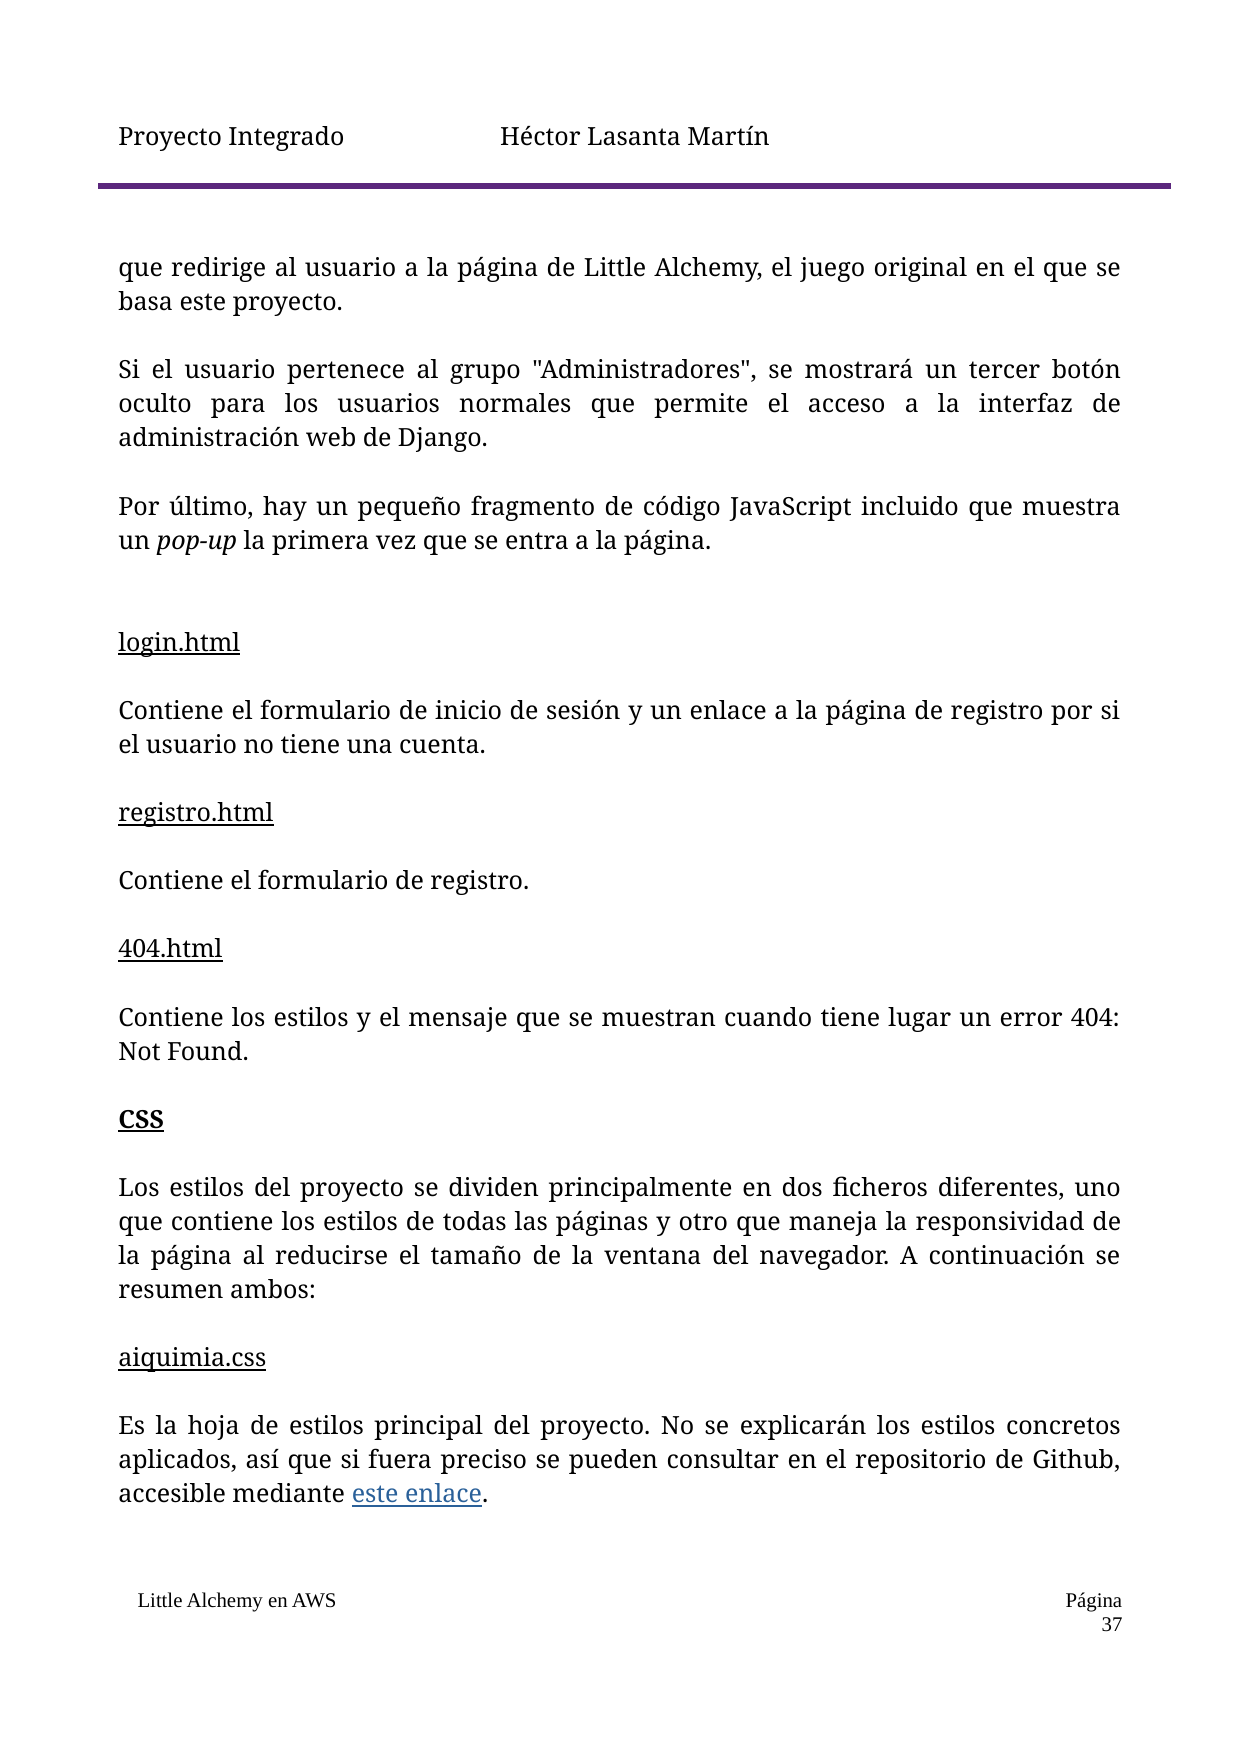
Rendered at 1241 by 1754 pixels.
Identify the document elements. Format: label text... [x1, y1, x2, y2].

text que redirige al usuario a la página de Little Alchemy, el juego original en el que se basa este proyecto. [118, 250, 1122, 318]
text aiquimia.css [118, 1340, 1122, 1374]
text Si el usuario pertenece al grupo "Administradores", se mostrará un tercer botón oculto para los usuarios normales que permite el acceso a la interfaz de administración web de Django. [118, 352, 1122, 454]
text Contiene el formulario de inicio de sesión y un enlace a la página de registro por si el usuario no tiene una cuenta. [118, 693, 1122, 761]
text 404.html [118, 931, 1122, 965]
text login.html [118, 624, 1122, 658]
text Contiene los estilos y el mensaje que se muestran cuando tiene lugar un error 404: Not Found. [118, 999, 1122, 1067]
text Los estilos del proyecto se dividen principalmente en dos ficheros diferentes, uno que contiene los estilos de todas las páginas y otro que maneja la responsividad de la página al reducirse el tamaño de la ventana del navegador. A continuación se resumen ambos: [118, 1169, 1122, 1306]
text Por último, hay un pequeño fragmento de código JavaScript incluido que muestra un pop-up la primera vez que se entra a la página. [118, 488, 1122, 556]
text registro.html [118, 795, 1122, 829]
text CSS [118, 1101, 1122, 1135]
text Contiene el formulario de registro. [118, 863, 1122, 897]
text Es la hoja de estilos principal del proyecto. No se explicarán los estilos concretos aplicados, así que si fuera preciso se pueden consultar en el repositorio de Github, accesible mediante este enlace. [118, 1408, 1122, 1510]
